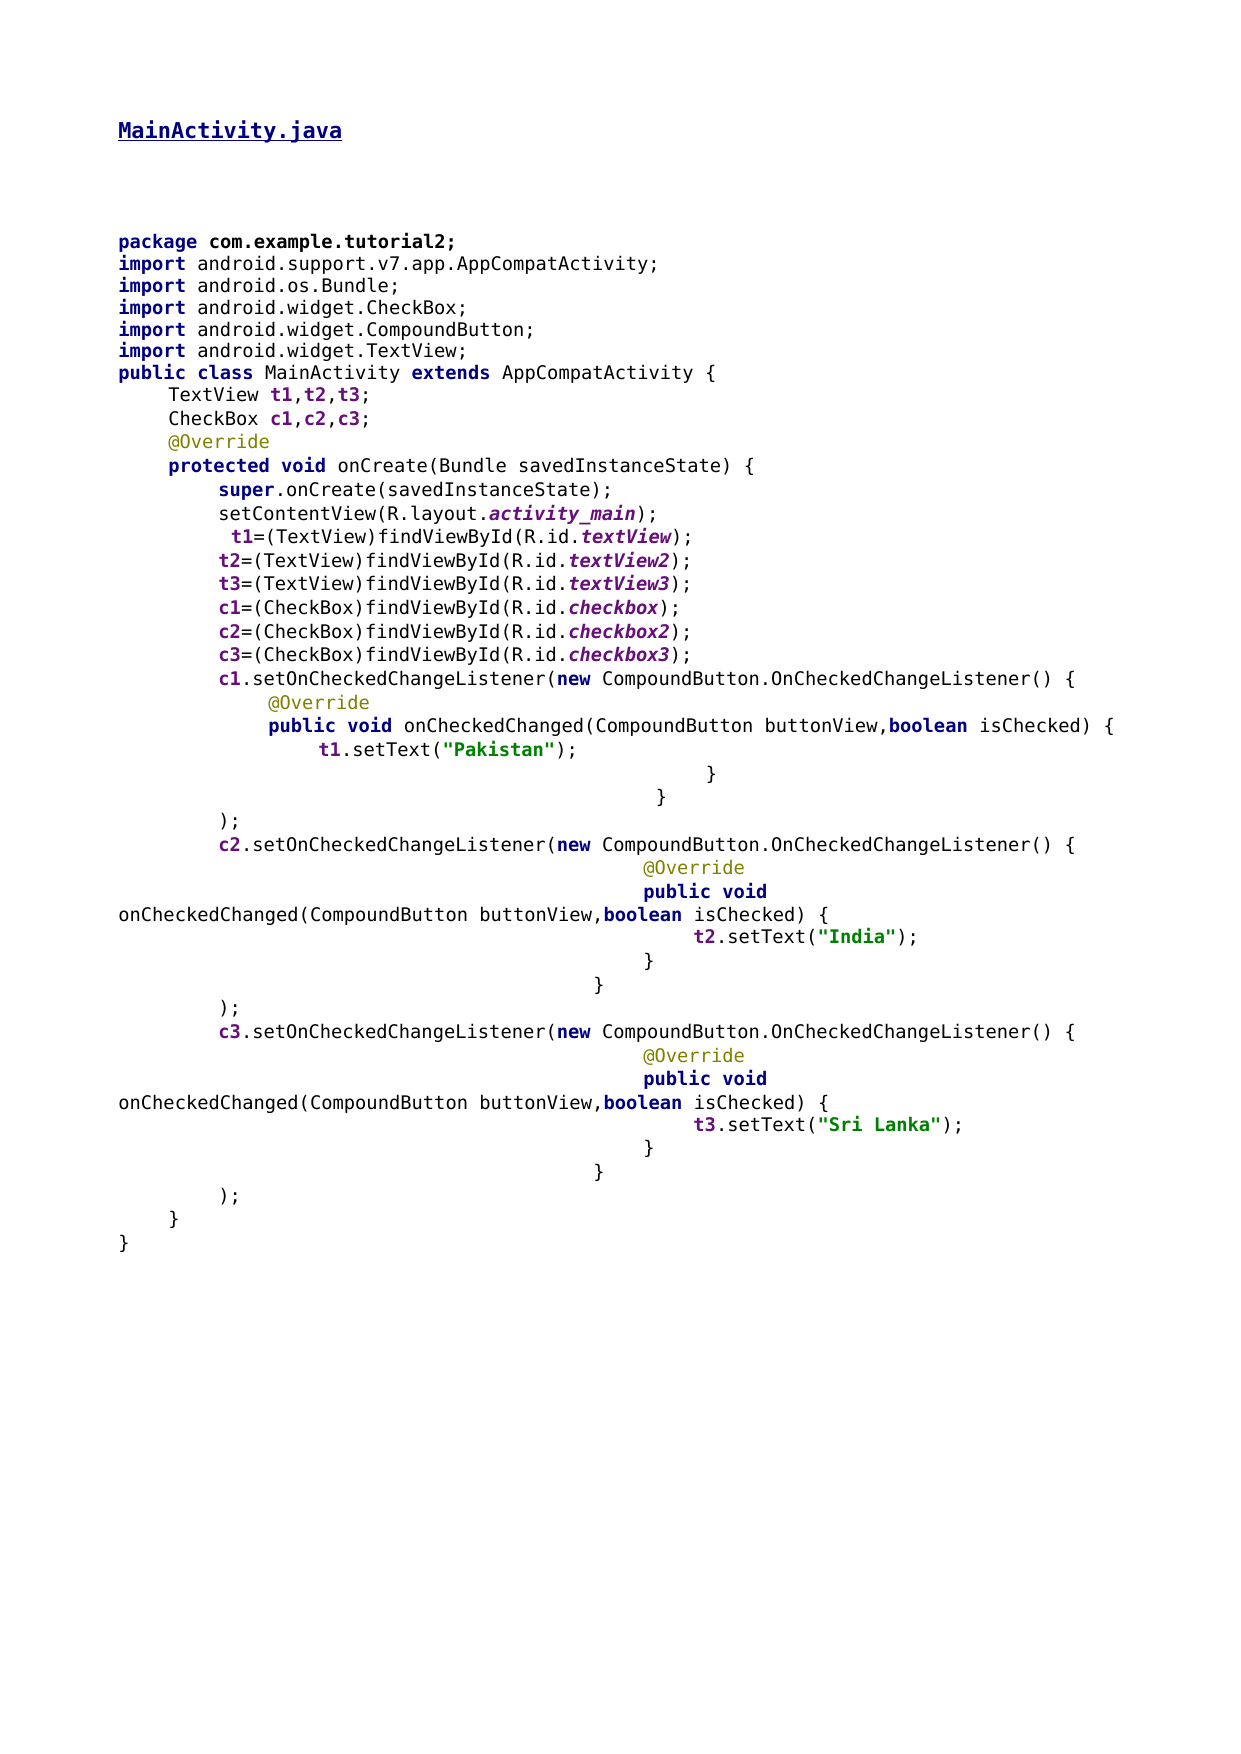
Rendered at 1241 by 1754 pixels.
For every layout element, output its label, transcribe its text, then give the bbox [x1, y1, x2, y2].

text @Override [118, 857, 1122, 881]
text t3=(TextView)findViewById(R.id.textView3); [118, 573, 1122, 597]
text } [118, 1232, 1122, 1254]
text t2.setText("India"); [118, 926, 1122, 950]
text ); [118, 1185, 1122, 1208]
text public class MainActivity extends AppCompatActivity { [118, 362, 1122, 384]
text t2=(TextView)findViewById(R.id.textView2); [118, 550, 1122, 573]
text } [118, 763, 1122, 786]
text import android.support.v7.app.AppCompatActivity; [118, 253, 1122, 275]
text t1=(TextView)findViewById(R.id.textView); [118, 526, 1122, 550]
text c3.setOnCheckedChangeListener(new CompoundButton.OnCheckedChangeListener() { [118, 1021, 1122, 1044]
text } [118, 1208, 1122, 1232]
text @Override [118, 432, 1122, 455]
text @Override [118, 1044, 1122, 1068]
text c2.setOnCheckedChangeListener(new CompoundButton.OnCheckedChangeListener() { [118, 833, 1122, 857]
text import android.widget.TextView; [118, 341, 1122, 362]
text } [118, 1137, 1122, 1161]
text } [118, 974, 1122, 997]
text TextView t1,t2,t3; [118, 384, 1122, 408]
text c1.setOnCheckedChangeListener(new CompoundButton.OnCheckedChangeListener() { [118, 668, 1122, 692]
text t3.setText("Sri Lanka"); [118, 1114, 1122, 1137]
text setContentView(R.layout.activity_main); [118, 502, 1122, 526]
text c2=(CheckBox)findViewById(R.id.checkbox2); [118, 621, 1122, 644]
text import android.widget.CheckBox; [118, 297, 1122, 319]
text ); [118, 997, 1122, 1021]
text package com.example.tutorial2; [118, 231, 1122, 253]
text @Override [118, 692, 1122, 715]
text c1=(CheckBox)findViewById(R.id.checkbox); [118, 597, 1122, 621]
text protected void onCreate(Bundle savedInstanceState) { [118, 455, 1122, 479]
text MainActivity.java [118, 118, 1122, 144]
text super.onCreate(savedInstanceState); [118, 479, 1122, 502]
text } [118, 1161, 1122, 1185]
text c3=(CheckBox)findViewById(R.id.checkbox3); [118, 644, 1122, 668]
text import android.os.Bundle; [118, 275, 1122, 297]
text ); [118, 810, 1122, 833]
text CheckBox c1,c2,c3; [118, 408, 1122, 432]
text } [118, 950, 1122, 974]
text } [118, 786, 1122, 810]
text t1.setText("Pakistan"); [118, 739, 1122, 763]
text import android.widget.CompoundButton; [118, 319, 1122, 341]
text public void onCheckedChanged(CompoundButton buttonView,boolean isChecked) { [118, 1068, 1122, 1114]
text public void onCheckedChanged(CompoundButton buttonView,boolean isChecked) { [118, 715, 1122, 739]
text public void onCheckedChanged(CompoundButton buttonView,boolean isChecked) { [118, 881, 1122, 926]
